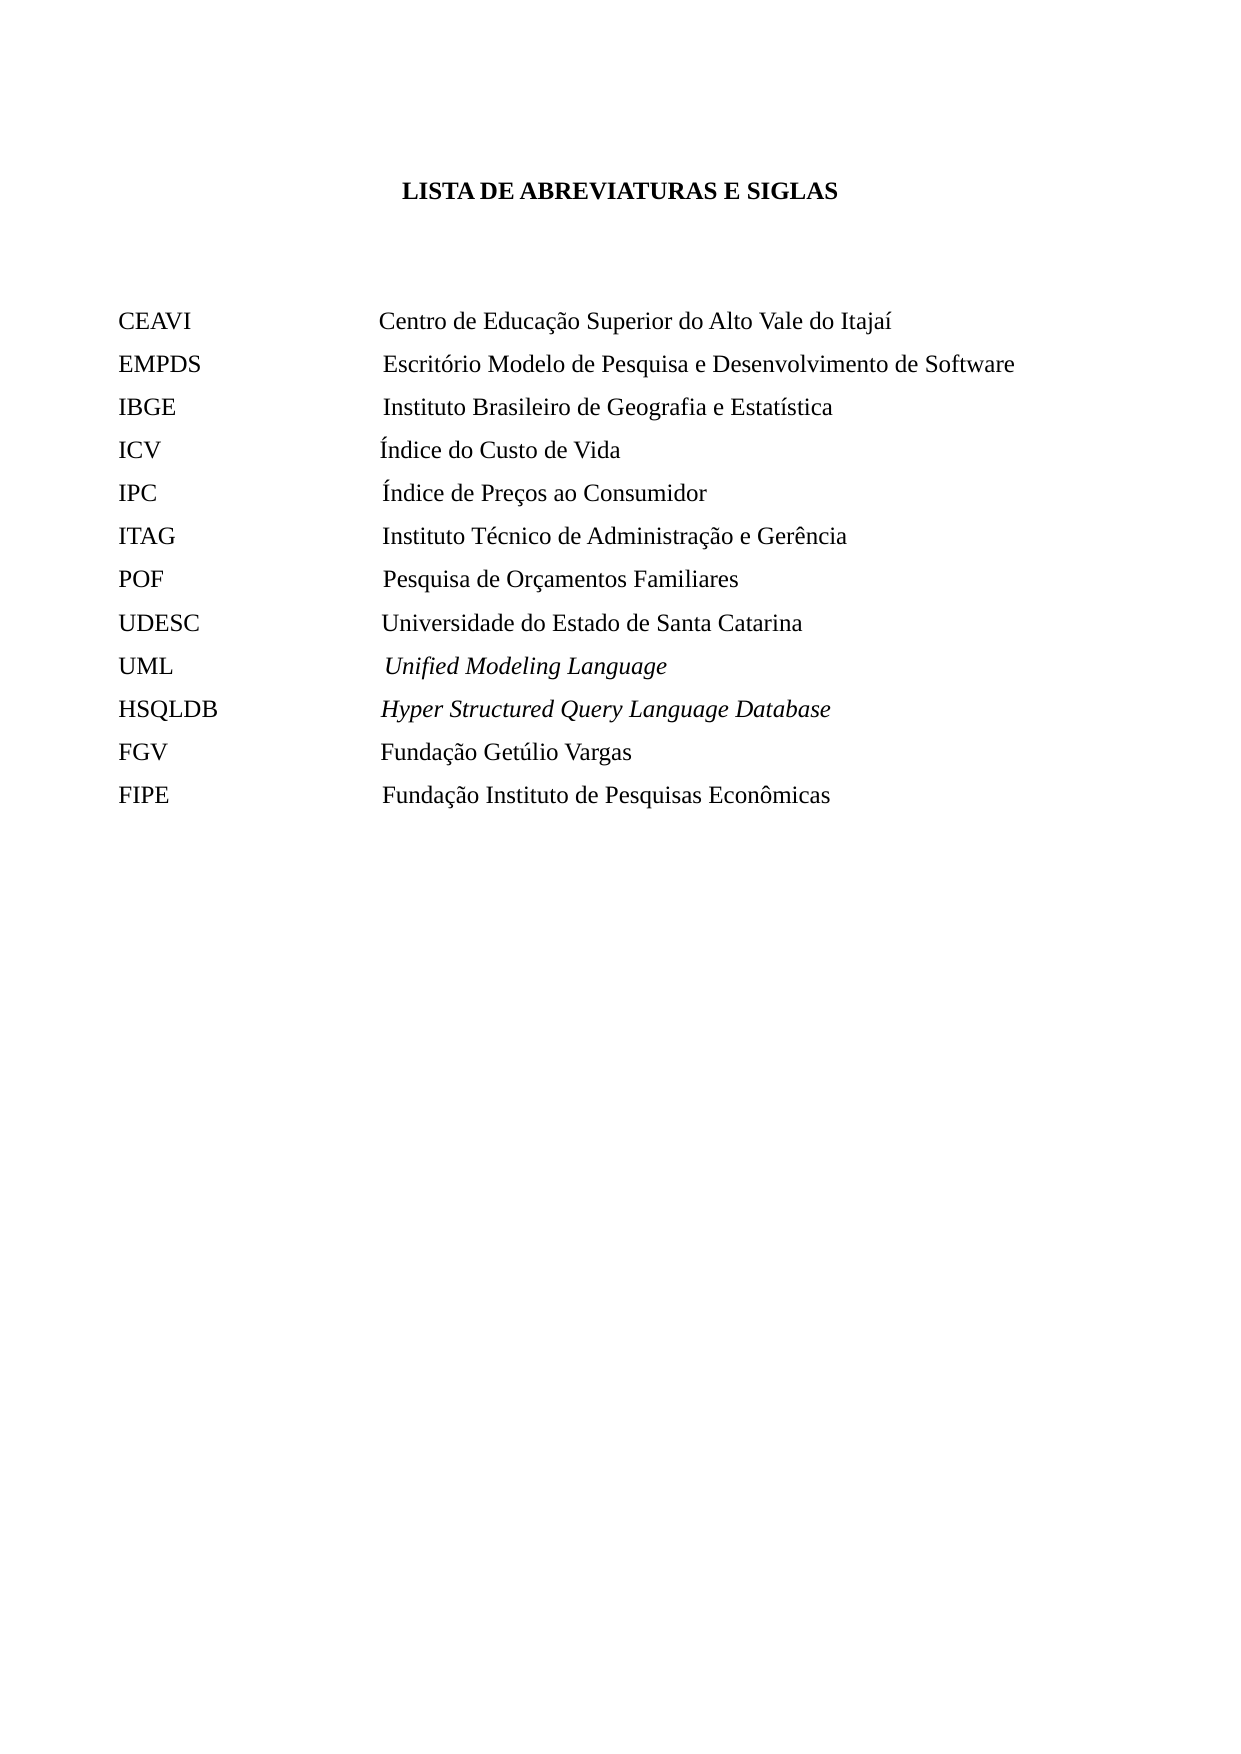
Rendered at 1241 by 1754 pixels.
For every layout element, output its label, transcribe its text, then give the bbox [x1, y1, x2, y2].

list UDESC Universidade do Estado de Santa Catarina [118, 608, 1122, 636]
list UML Unified Modeling Language [118, 651, 1122, 679]
list CEAVI Centro de Educação Superior do Alto Vale do Itajaí [118, 306, 1122, 334]
list HSQLDB Hyper Structured Query Language Database [118, 694, 1122, 723]
list EMPDS Escritório Modelo de Pesquisa e Desenvolvimento de Software [118, 349, 1122, 378]
list IPC Índice de Preços ao Consumidor [118, 478, 1122, 507]
list ITAG Instituto Técnico de Administração e Gerência [118, 521, 1122, 550]
list POF Pesquisa de Orçamentos Familiares [118, 564, 1122, 593]
list IBGE Instituto Brasileiro de Geografia e Estatística [118, 392, 1122, 421]
text LISTA DE ABREVIATURAS E SIGLAS [118, 176, 1122, 205]
list FGV Fundação Getúlio Vargas [118, 737, 1122, 766]
list ICV Índice do Custo de Vida [118, 435, 1122, 464]
list FIPE Fundação Instituto de Pesquisas Econômicas [118, 780, 1122, 809]
